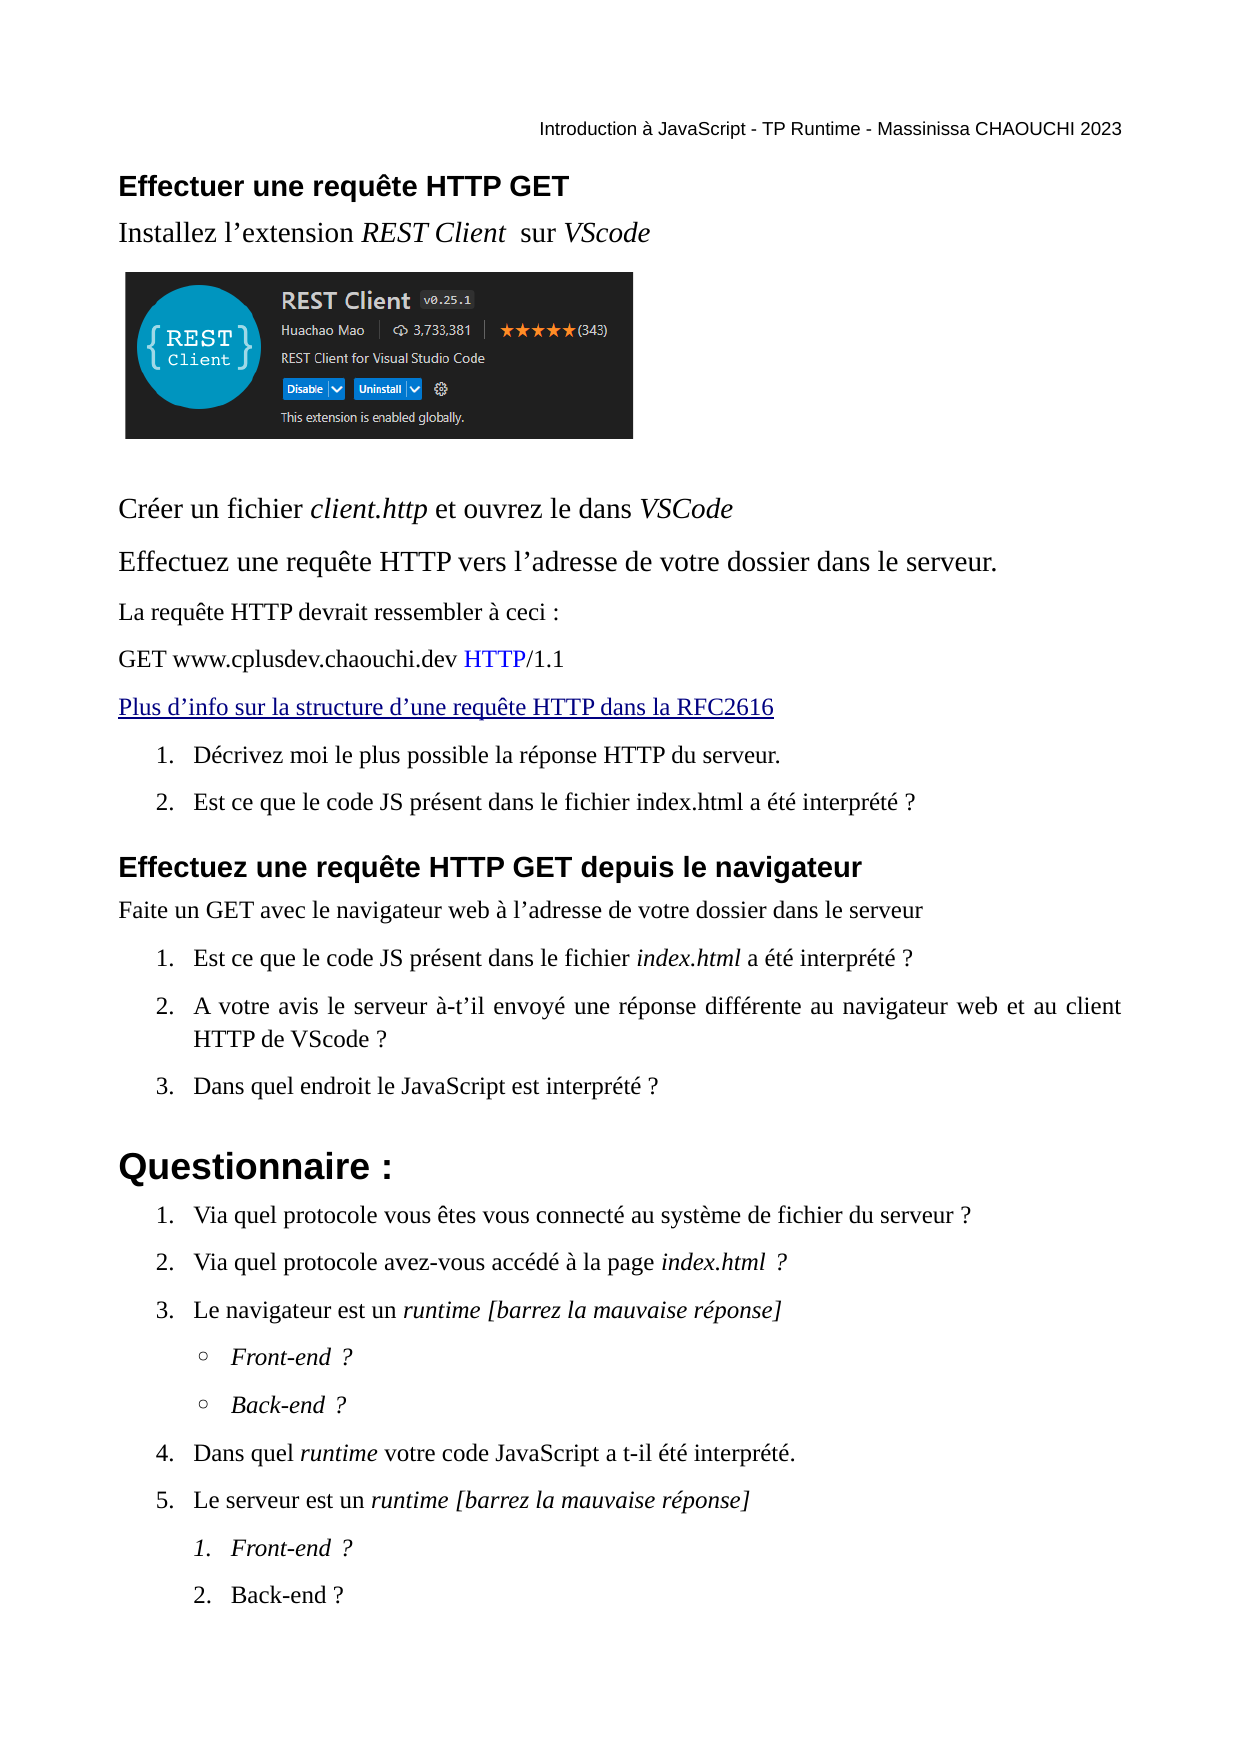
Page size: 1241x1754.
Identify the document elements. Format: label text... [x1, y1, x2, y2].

text Faite un GET avec le navigateur web à l’adresse de votre dossier dans le serveur [118, 896, 1122, 924]
list Front-end ? [193, 1342, 1122, 1371]
list Via quel protocole avez-vous accédé à la page index.html ? [156, 1247, 1122, 1276]
text Plus d’info sur la structure d’une requête HTTP dans la RFC2616 [118, 692, 1122, 721]
text Créer un fichier client.http et ouvrez le dans VSCode [118, 491, 1122, 524]
subtitle Effectuez une requête HTTP GET depuis le navigateur [118, 849, 1122, 883]
text GET www.cplusdev.chaouchi.dev HTTP/1.1 [118, 644, 1122, 673]
list A votre avis le serveur à-t’il envoyé une réponse différente au navigateur web et au client HTTP de VScode ? [156, 991, 1122, 1053]
text Installez l’extension REST Client sur VScode [118, 215, 1122, 249]
list Le navigateur est un runtime [barrez la mauvaise réponse] [156, 1295, 1122, 1324]
list Back-end ? [193, 1581, 1122, 1609]
list Back-end ? [193, 1390, 1122, 1419]
picture [125, 272, 634, 439]
subtitle Questionnaire : [118, 1144, 1122, 1187]
list Front-end ? [193, 1533, 1122, 1562]
list Décrivez moi le plus possible la réponse HTTP du serveur. [156, 740, 1122, 768]
text Effectuez une requête HTTP vers l’adresse de votre dossier dans le serveur. [118, 544, 1122, 577]
list Dans quel endroit le JavaScript est interprété ? [156, 1071, 1122, 1100]
text La requête HTTP devrait ressembler à ceci : [118, 597, 1122, 626]
list Via quel protocole vous êtes vous connecté au système de fichier du serveur ? [156, 1200, 1122, 1228]
list Dans quel runtime votre code JavaScript a t-il été interprété. [156, 1438, 1122, 1466]
list Est ce que le code JS présent dans le fichier index.html a été interprété ? [156, 943, 1122, 972]
list Le serveur est un runtime [barrez la mauvaise réponse] [156, 1485, 1122, 1514]
subtitle Effectuer une requête HTTP GET [118, 169, 1122, 203]
list Est ce que le code JS présent dans le fichier index.html a été interprété ? [156, 787, 1122, 816]
